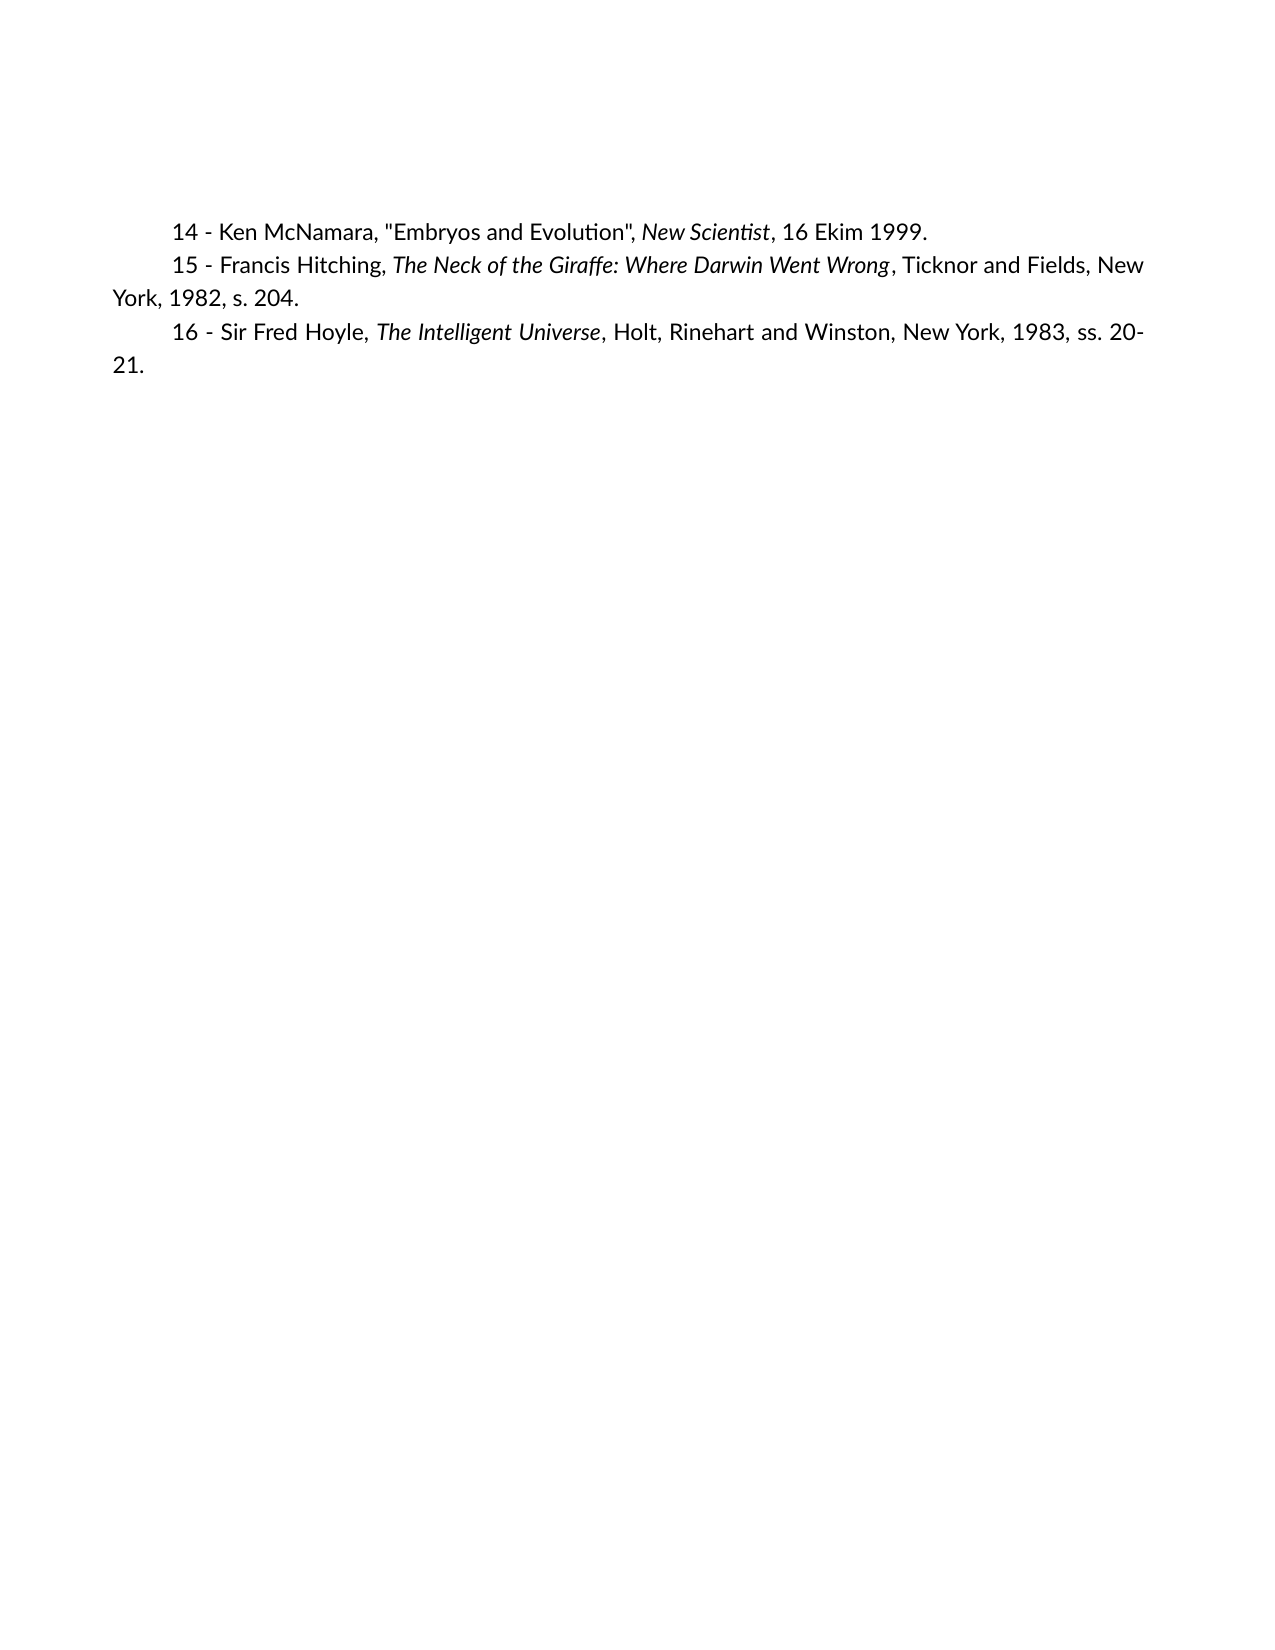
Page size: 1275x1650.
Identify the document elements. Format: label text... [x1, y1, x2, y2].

text 16 - Sir Fred Hoyle, The Intelligent Universe, Holt, Rinehart and Winston, New York, 1983, ss. 20-21. [112, 313, 1145, 380]
text 15 - Francis Hitching, The Neck of the Giraffe: Where Darwin Went Wrong, Ticknor and Fields, New York, 1982, s. 204. [112, 247, 1145, 313]
text 14 - Ken McNamara, "Embryos and Evolution", New Scientist, 16 Ekim 1999. [112, 213, 1145, 247]
